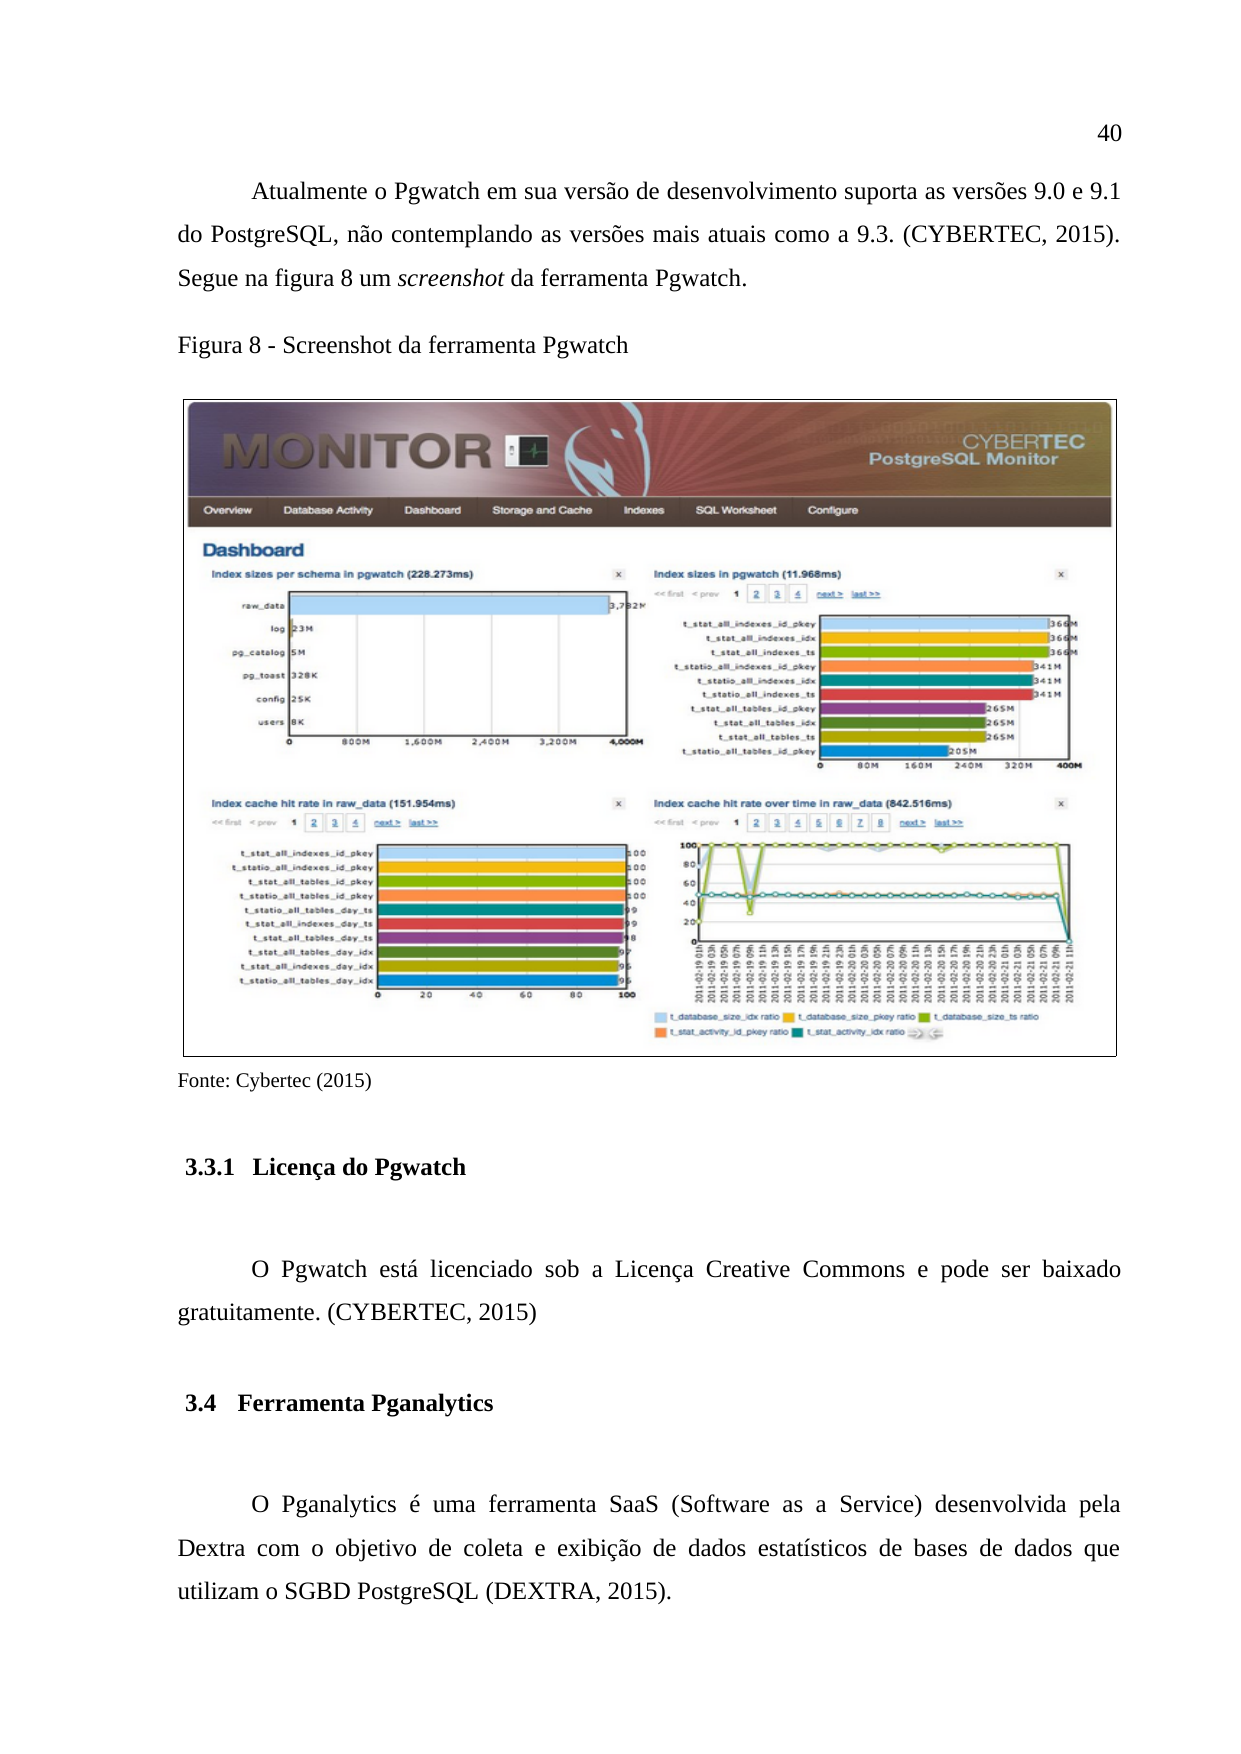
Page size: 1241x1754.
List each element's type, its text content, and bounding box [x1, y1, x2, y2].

text Figura 8 - Screenshot da ferramenta Pgwatch [177, 331, 1122, 359]
text O Pganalytics é uma ferramenta SaaS (Software as a Service) desenvolvida pela Dextra com o objetivo de coleta e exibição de dados estatísticos de bases de dados que utilizam o SGBD PostgreSQL (DEXTRA, 2015). [177, 1489, 1122, 1604]
list Licença do Pgwatch [185, 1152, 1122, 1181]
list Ferramenta Pganalytics [185, 1388, 1122, 1417]
text Atualmente o Pgwatch em sua versão de desenvolvimento suporta as versões 9.0 e 9.1 do PostgreSQL, não contemplando as versões mais atuais como a 9.3. (CYBERTEC, 2015). Segue na figura 8 um screenshot da ferramenta Pgwatch. [177, 176, 1122, 291]
picture [185, 401, 1114, 1053]
text Fonte: Cybertec (2015) [177, 398, 1122, 1092]
text O Pgwatch está licenciado sob a Licença Creative Commons e pode ser baixado gratuitamente. (CYBERTEC, 2015) [177, 1254, 1122, 1326]
